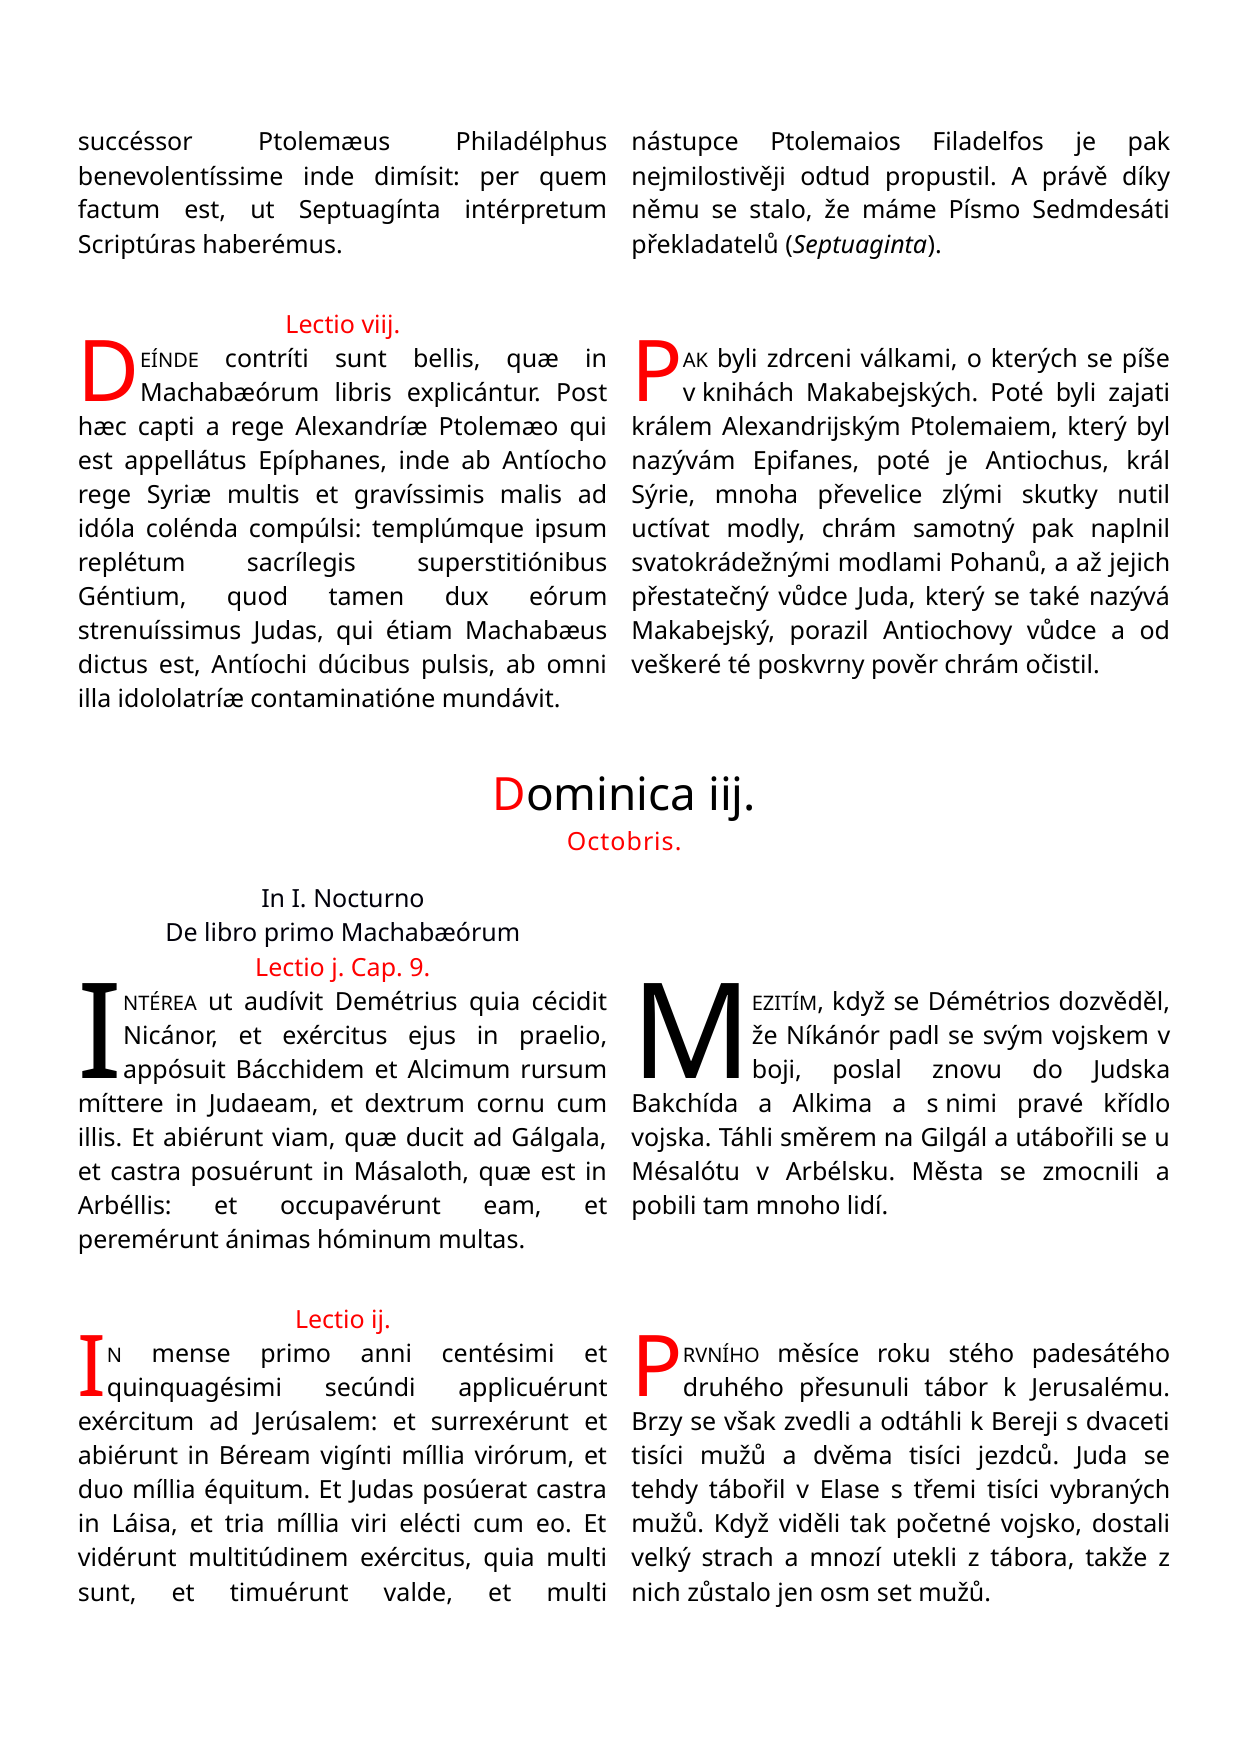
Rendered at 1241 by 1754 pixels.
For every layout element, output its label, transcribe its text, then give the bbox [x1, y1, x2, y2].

table_cell Pak byli zdrceni válkami, o kterých se píše v knihách Makabejských. Poté byli zajati králem Alexandrijským Ptolemaiem, který byl nazývám Epifanes, poté je Antiochus, král Sýrie, mnoha převelice zlými skutky nutil uctívat modly, chrám samotný pak naplnil svatokrádežnými modlami Pohanů, a až jejich přestatečný vůdce Juda, který se také nazývá Makabejský, porazil Antiochovy vůdce a od veškeré té poskvrny pověr chrám očistil. [619, 300, 1182, 755]
table_cell In I. Nocturno De libro primo Machabæórum Lectio j. Cap. 9. Intérea ut audívit Demétrius quia cécidit Nicánor, et exércitus ejus in praelio, appósuit Bácchidem et Alcimum rursum míttere in Judaeam, et dextrum cornu cum illis. Et abiérunt viam, quæ ducit ad Gálgala, et castra posuérunt in Másaloth, quæ est in Arbéllis: et occupavérunt eam, et peremérunt ánimas hóminum multas. [66, 875, 619, 1296]
table_cell Lectio ij. In mense primo anni centésimi et quinquagésimi secúndi applicuérunt exércitum ad Jerúsalem: et surrexérunt et abiérunt in Béream vigínti míllia virórum, et duo míllia équitum. Et Judas posúerat castra in Láisa, et tria míllia viri elécti cum eo. Et vidérunt multitúdinem exércitus, quia multi sunt, et timuérunt valde, et multi [66, 1296, 619, 1614]
table_cell nástupce Ptolemaios Filadelfos je pak nejmilostivěji odtud propustil. A právě díky němu se stalo, že máme Písmo Sedmdesáti překladatelů (Septuaginta). [619, 118, 1182, 300]
table_cell Prvního měsíce roku stého padesátého druhého přesunuli tábor k Jerusalému. Brzy se však zvedli a odtáhli k Bereji s dvaceti tisíci mužů a dvěma tisíci jezdců. Juda se tehdy tábořil v Elase s třemi tisíci vybraných mužů. Když viděli tak početné vojsko, dostali velký strach a mnozí utekli z tábora, takže z nich zůstalo jen osm set mužů. [619, 1296, 1182, 1614]
table_cell Dominica iij. Octobris. [66, 755, 1182, 875]
table_cell Mezitím, když se Démétrios dozvěděl, že Níkánór padl se svým vojskem v boji, poslal znovu do Judska Bakchída a Alkima a s nimi pravé křídlo vojska. Táhli směrem na Gilgál a utábořili se u Mésalótu v Arbélsku. Města se zmocnili a pobili tam mnoho lidí. [619, 875, 1182, 1296]
table_cell succéssor Ptolemæus Philadélphus benevolentíssime inde dimísit: per quem factum est, ut Septuagínta intérpretum Scriptúras haberémus. [66, 118, 619, 300]
table_cell Lectio viij. Deínde contríti sunt bellis, quæ in Machabæórum libris explicántur. Post hæc capti a rege Alexandríæ Ptolemæo qui est appellátus Epíphanes, inde ab Antíocho rege Syriæ multis et gravíssimis malis ad idóla colénda compúlsi: templúmque ipsum replétum sacrílegis superstitiónibus Géntium, quod tamen dux eórum strenuíssimus Judas, qui étiam Machabæus dictus est, Antíochi dúcibus pulsis, ab omni illa idololatríæ contaminatióne mundávit. [66, 300, 619, 755]
